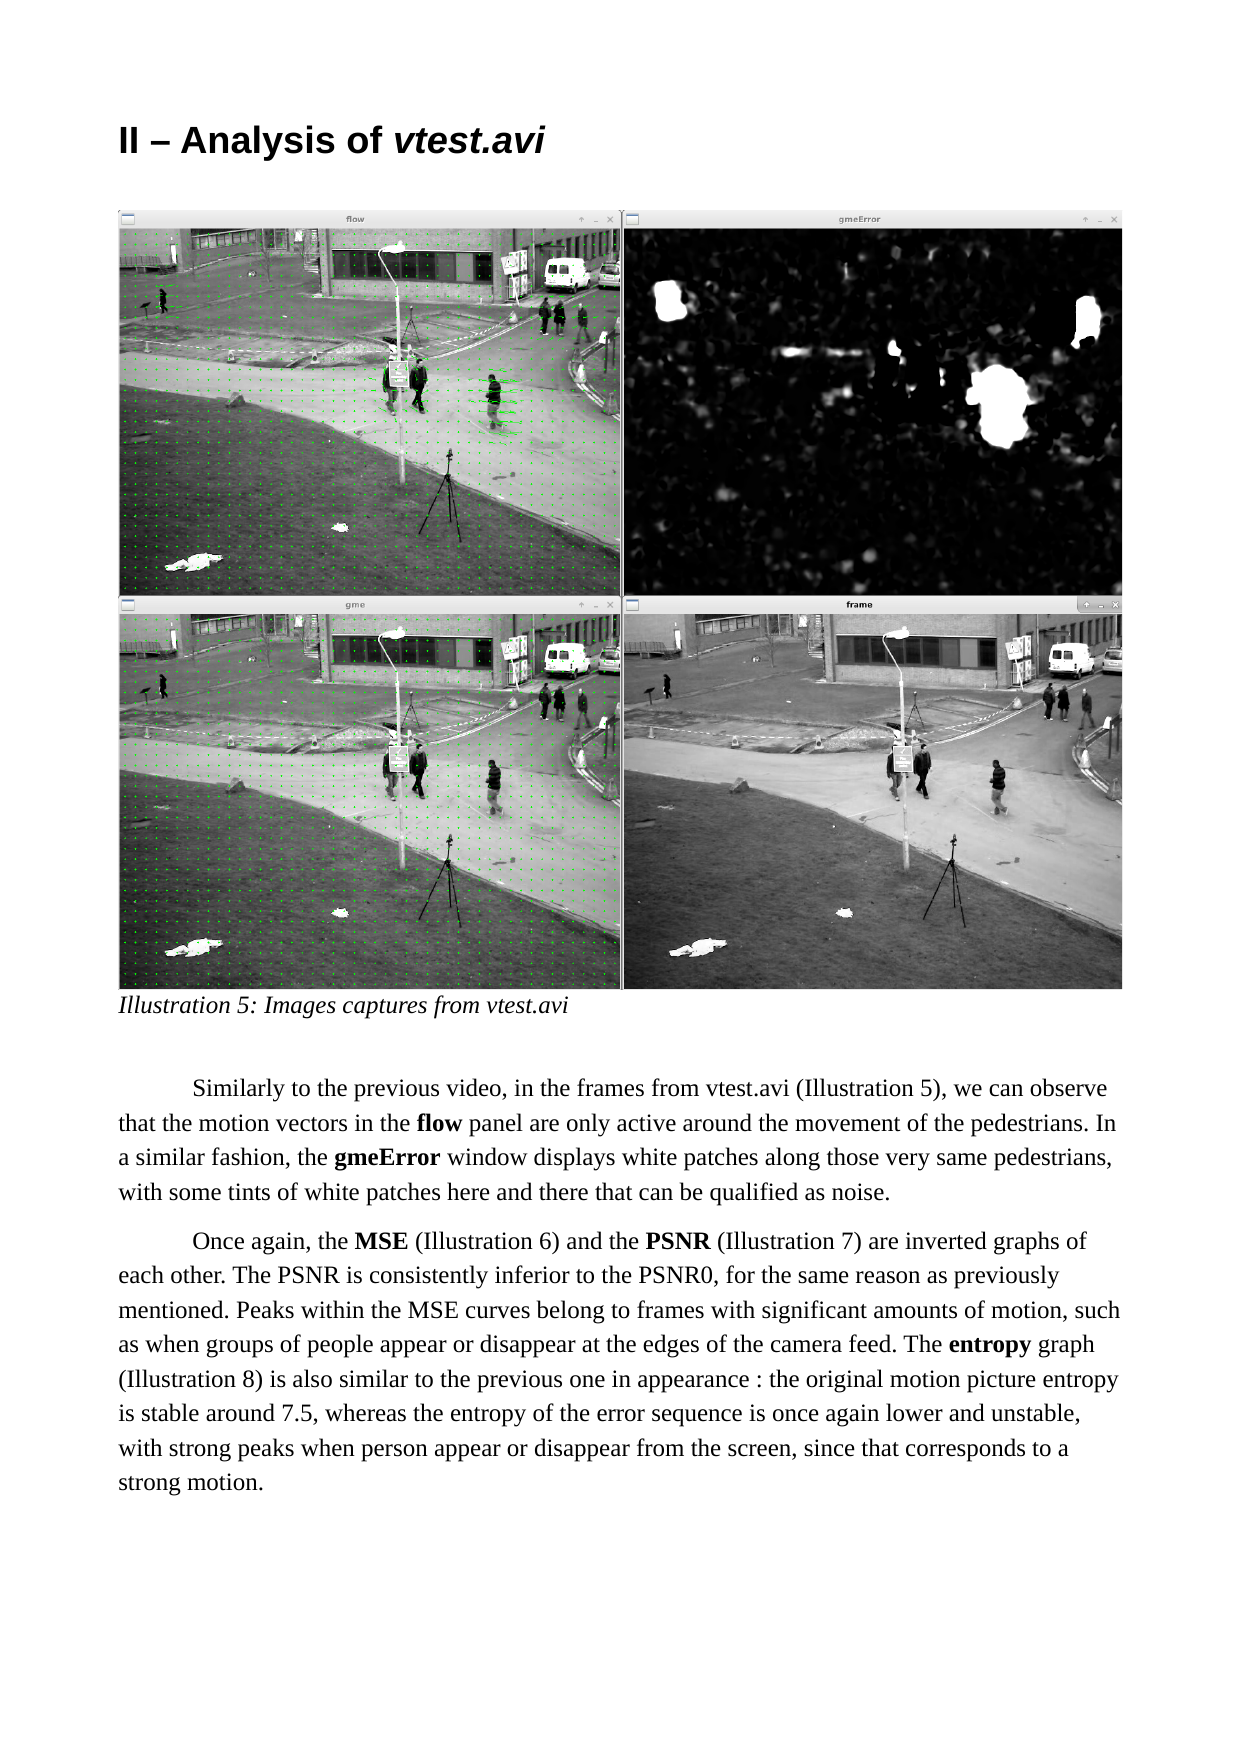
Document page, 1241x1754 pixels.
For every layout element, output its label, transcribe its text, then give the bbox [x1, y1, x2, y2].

picture [118, 210, 1123, 990]
subtitle II – Analysis of vtest.avi [118, 118, 1122, 162]
text Similarly to the previous video, in the frames from vtest.avi (Illustration 5), we can observe that the motion vectors in the flow panel are only active around the movement of the pedestrians. In a similar fashion, the gmeError window displays white patches along those very same pedestrians, with some tints of white patches here and there that can be qualified as noise. [118, 1073, 1122, 1205]
text Once again, the MSE (Illustration 6) and the PSNR (Illustration 7) are inverted graphs of each other. The PSNR is consistently inferior to the PSNR0, for the same reason as previously mentioned. Peaks within the MSE curves belong to frames with significant amounts of motion, such as when groups of people appear or disappear at the edges of the camera feed. The entropy graph (Illustration 8) is also similar to the previous one in appearance : the original motion picture entropy is stable around 7.5, whereas the entropy of the error sequence is once again lower and unstable, with strong peaks when person appear or disappear from the screen, since that corresponds to a strong motion. [118, 1226, 1122, 1496]
text Illustration 5: Images captures from vtest.avi [118, 990, 1122, 1018]
